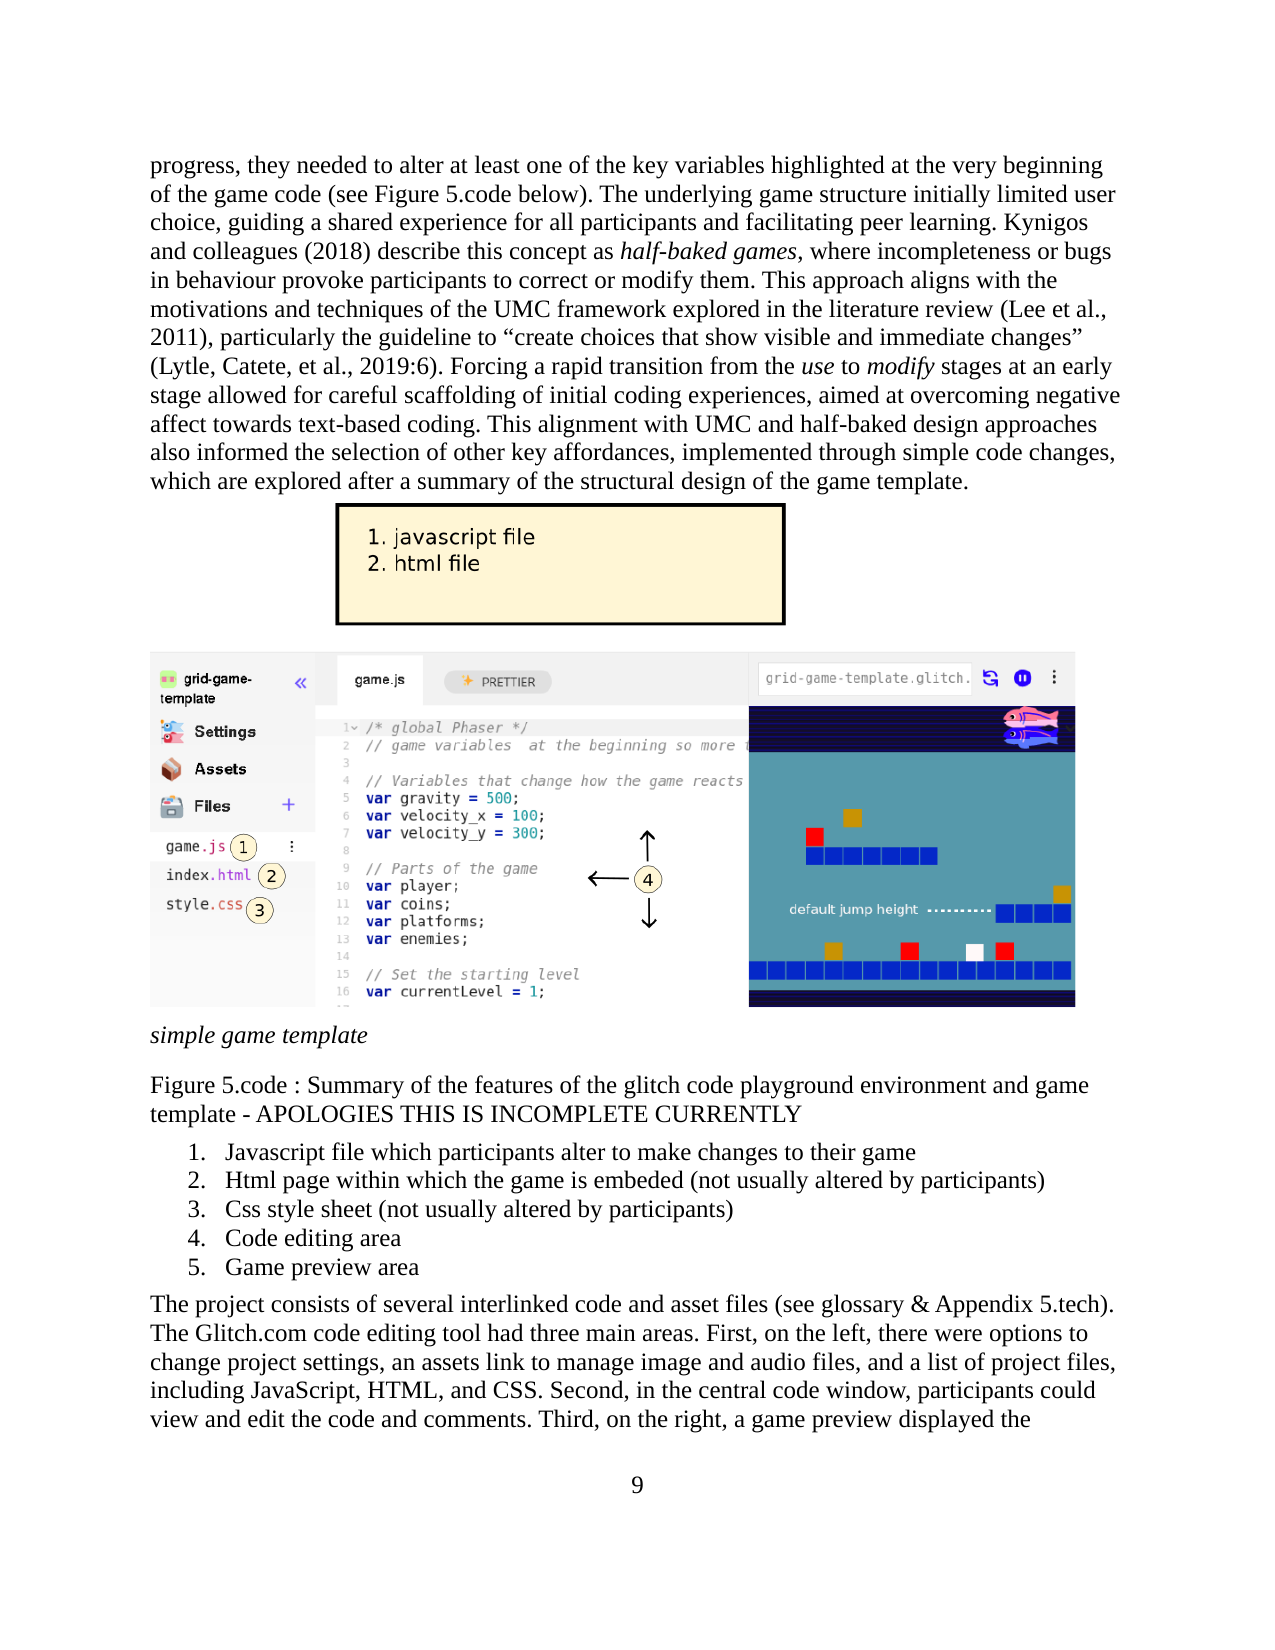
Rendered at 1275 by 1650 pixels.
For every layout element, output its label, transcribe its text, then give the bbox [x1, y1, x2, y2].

list Code editing area [187, 1223, 1125, 1252]
list Html page within which the game is embeded (not usually altered by participants) [187, 1165, 1125, 1194]
picture [150, 503, 1077, 1008]
text The project consists of several interlinked code and asset files (see glossary & Appendix 5.tech). The Glitch.com code editing tool had three main areas. First, on the left, there were options to change project settings, an assets link to manage image and audio files, and a list of project files, including JavaScript, HTML, and CSS. Second, in the central code window, participants could view and edit the code and comments. Third, on the right, a game preview displayed the [150, 1289, 1125, 1433]
text progress, they needed to alter at least one of the key variables highlighted at the very beginning of the game code (see Figure 5.code below). The underlying game structure initially limited user choice, guiding a shared experience for all participants and facilitating peer learning. Kynigos and colleagues (2018) describe this concept as half-baked games, where incompleteness or bugs in behaviour provoke participants to correct or modify them. This approach aligns with the motivations and techniques of the UMC framework explored in the literature review (Lee et al., 2011), particularly the guideline to “create choices that show visible and immediate changes” (Lytle, Catete, et al., 2019:6). Forcing a rapid transition from the use to modify stages at an early stage allowed for careful scaffolding of initial coding experiences, aimed at overcoming negative affect towards text-based coding. This alignment with UMC and half-baked design approaches also informed the selection of other key affordances, implemented through simple code changes, which are explored after a summary of the structural design of the game template. [150, 150, 1125, 495]
text Figure 5.code : Summary of the features of the glitch code playground environment and game template - APOLOGIES THIS IS INCOMPLETE CURRENTLY [150, 1070, 1125, 1128]
list Javascript file which participants alter to make changes to their game [187, 1137, 1125, 1165]
text simple game template [150, 1020, 1125, 1049]
list Css style sheet (not usually altered by participants) [187, 1194, 1125, 1223]
list Game preview area [187, 1252, 1125, 1280]
